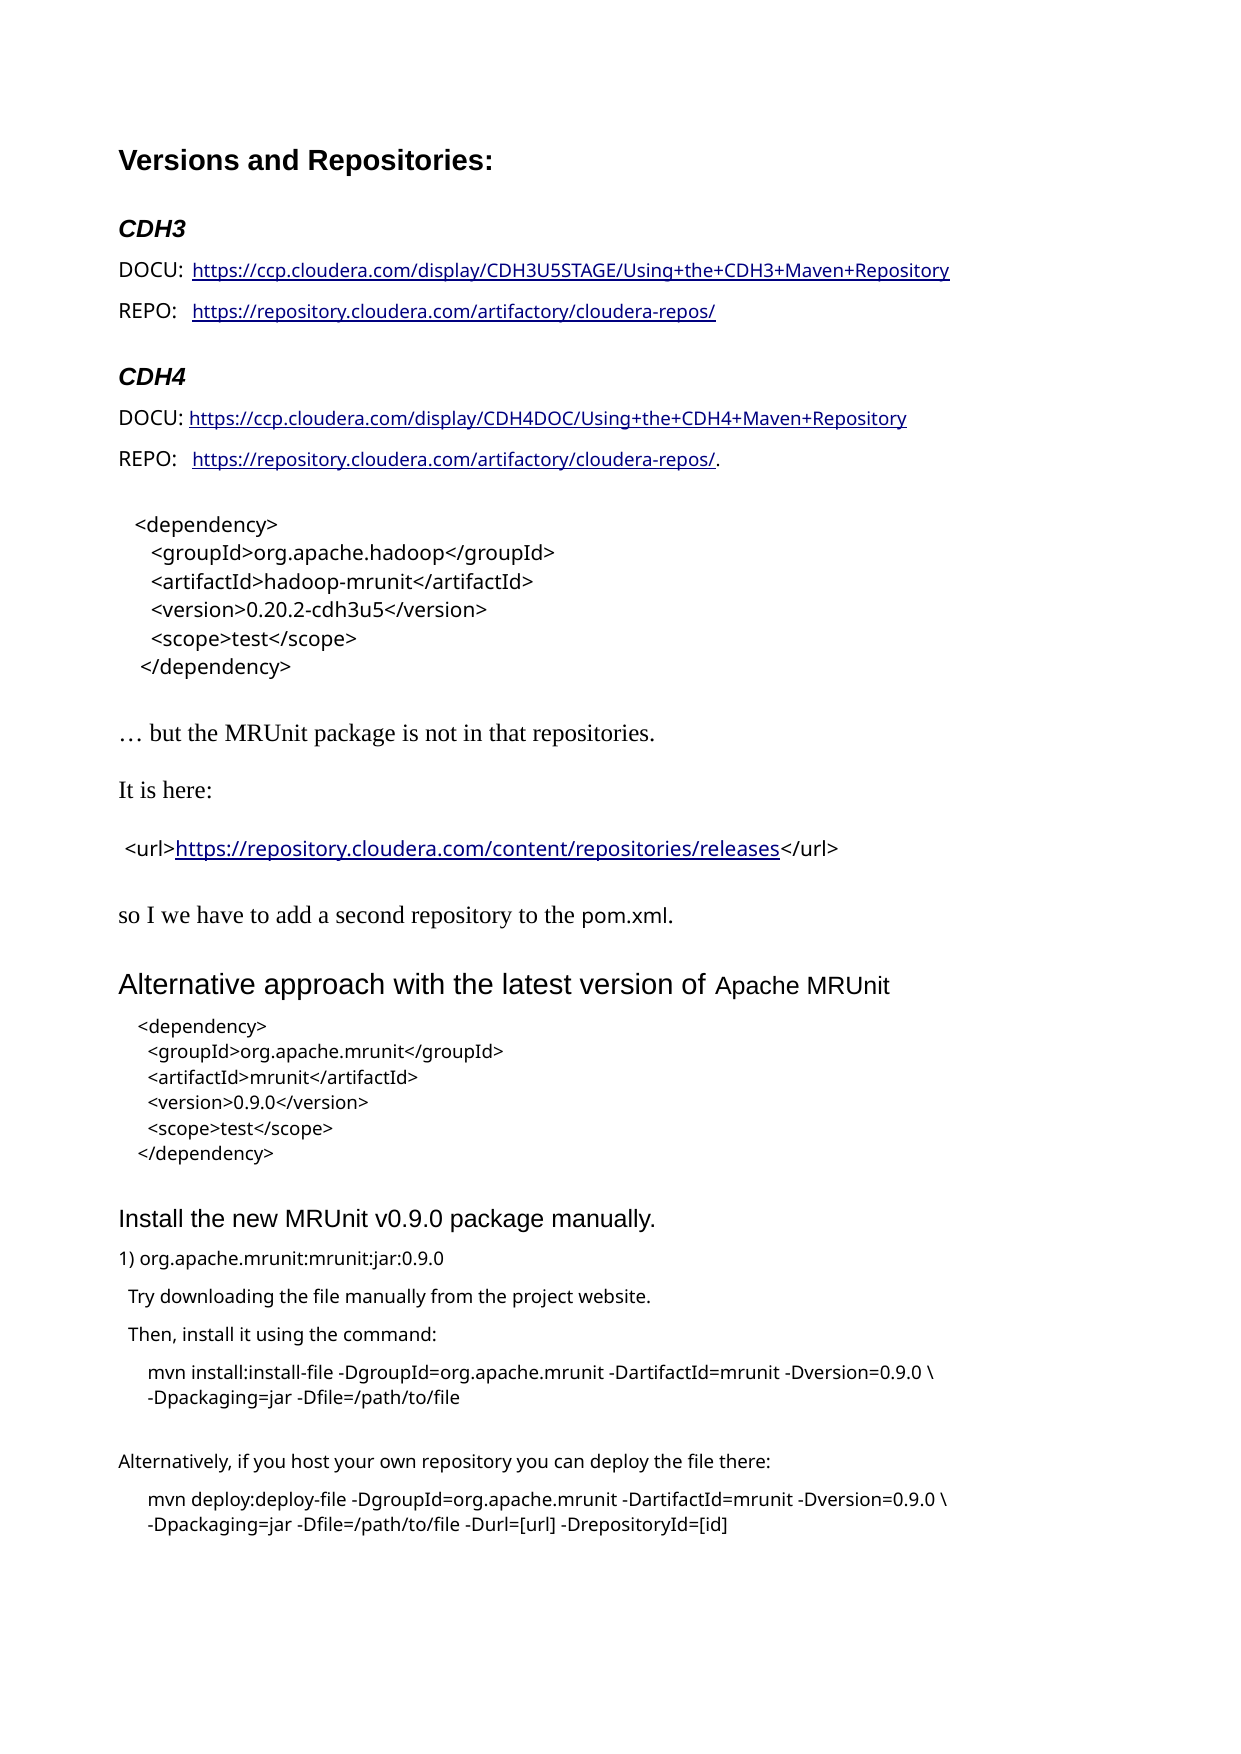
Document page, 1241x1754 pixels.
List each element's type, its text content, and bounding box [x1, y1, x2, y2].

subtitle Versions and Repositories: [118, 143, 1122, 177]
text Try downloading the file manually from the project website. [118, 1283, 1122, 1308]
text <dependency> <groupId>org.apache.mrunit</groupId> <artifactId>mrunit</artifactId> <version>0.9.0</version> <scope>test</scope> </dependency> [118, 1013, 1122, 1166]
text REPO: https://repository.cloudera.com/artifactory/cloudera-repos/. [118, 444, 1122, 472]
text so I we have to add a second repository to the pom.xml. [118, 900, 1122, 929]
subtitle CDH4 [118, 362, 1122, 391]
text Then, install it using the command: [118, 1321, 1122, 1347]
text <dependency> <groupId>org.apache.hadoop</groupId> <artifactId>hadoop-mrunit</artifactId> <version>0.20.2-cdh3u5</version> <scope>test</scope> </dependency> [118, 510, 1122, 681]
subtitle CDH3 [118, 214, 1122, 243]
text Alternative approach with the latest version of Apache MRUnit [118, 967, 1122, 1001]
text Alternatively, if you host your own repository you can deploy the file there: [118, 1423, 1122, 1474]
text DOCU: https://ccp.cloudera.com/display/CDH3U5STAGE/Using+the+CDH3+Maven+Repository [118, 255, 1122, 284]
text Install the new MRUnit v0.9.0 package manually. [118, 1204, 1122, 1232]
text DOCU: https://ccp.cloudera.com/display/CDH4DOC/Using+the+CDH4+Maven+Repository [118, 403, 1122, 432]
text mvn deploy:deploy-file -DgroupId=org.apache.mrunit -DartifactId=mrunit -Dversion=0.9.0 \ -Dpackaging=jar -Dfile=/path/to/file -Durl=[url] -DrepositoryId=[id] [118, 1486, 1122, 1537]
text mvn install:install-file -DgroupId=org.apache.mrunit -DartifactId=mrunit -Dversion=0.9.0 \ -Dpackaging=jar -Dfile=/path/to/file [118, 1359, 1122, 1410]
text 1) org.apache.mrunit:mrunit:jar:0.9.0 [118, 1245, 1122, 1271]
text … but the MRUnit package is not in that repositories. It is here: <url>https://repository.cloudera.com/content/repositories/releases</url> [118, 718, 1122, 863]
text REPO: https://repository.cloudera.com/artifactory/cloudera-repos/ [118, 296, 1122, 324]
